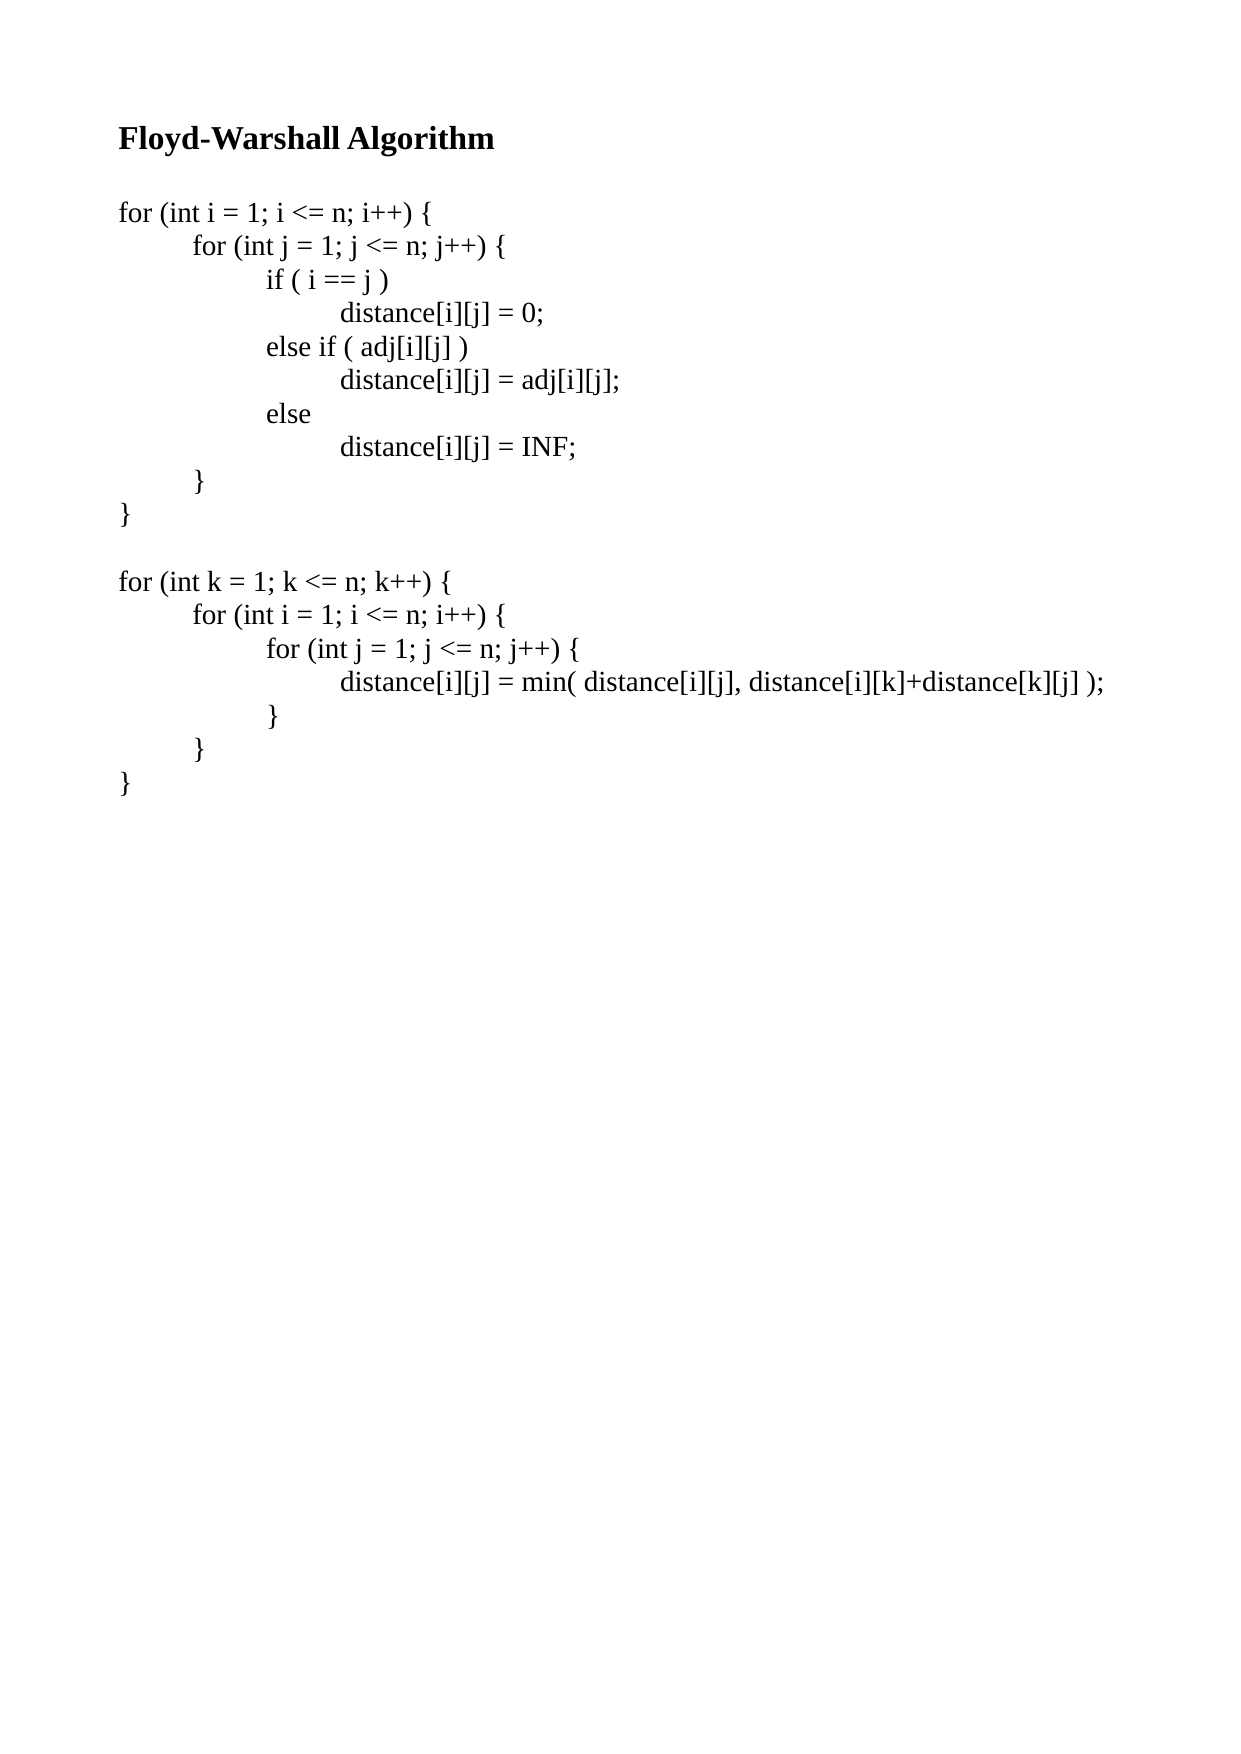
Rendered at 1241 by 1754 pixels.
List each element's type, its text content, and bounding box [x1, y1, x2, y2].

text } [118, 497, 1122, 530]
text else if ( adj[i][j] ) [118, 329, 1122, 362]
text } [118, 463, 1122, 497]
text distance[i][j] = adj[i][j]; [118, 362, 1122, 396]
text distance[i][j] = min( distance[i][j], distance[i][k]+distance[k][j] ); [118, 664, 1122, 698]
text } [118, 698, 1122, 731]
text } [118, 765, 1122, 798]
text for (int i = 1; i <= n; i++) { [118, 597, 1122, 631]
text for (int i = 1; i <= n; i++) { [118, 195, 1122, 228]
text Floyd-Warshall Algorithm [118, 118, 1122, 156]
text for (int j = 1; j <= n; j++) { [118, 228, 1122, 262]
text for (int j = 1; j <= n; j++) { [118, 631, 1122, 664]
text if ( i == j ) [118, 262, 1122, 295]
text for (int k = 1; k <= n; k++) { [118, 564, 1122, 597]
text distance[i][j] = 0; [118, 295, 1122, 329]
text } [118, 731, 1122, 765]
text distance[i][j] = INF; [118, 429, 1122, 463]
text else [118, 396, 1122, 429]
